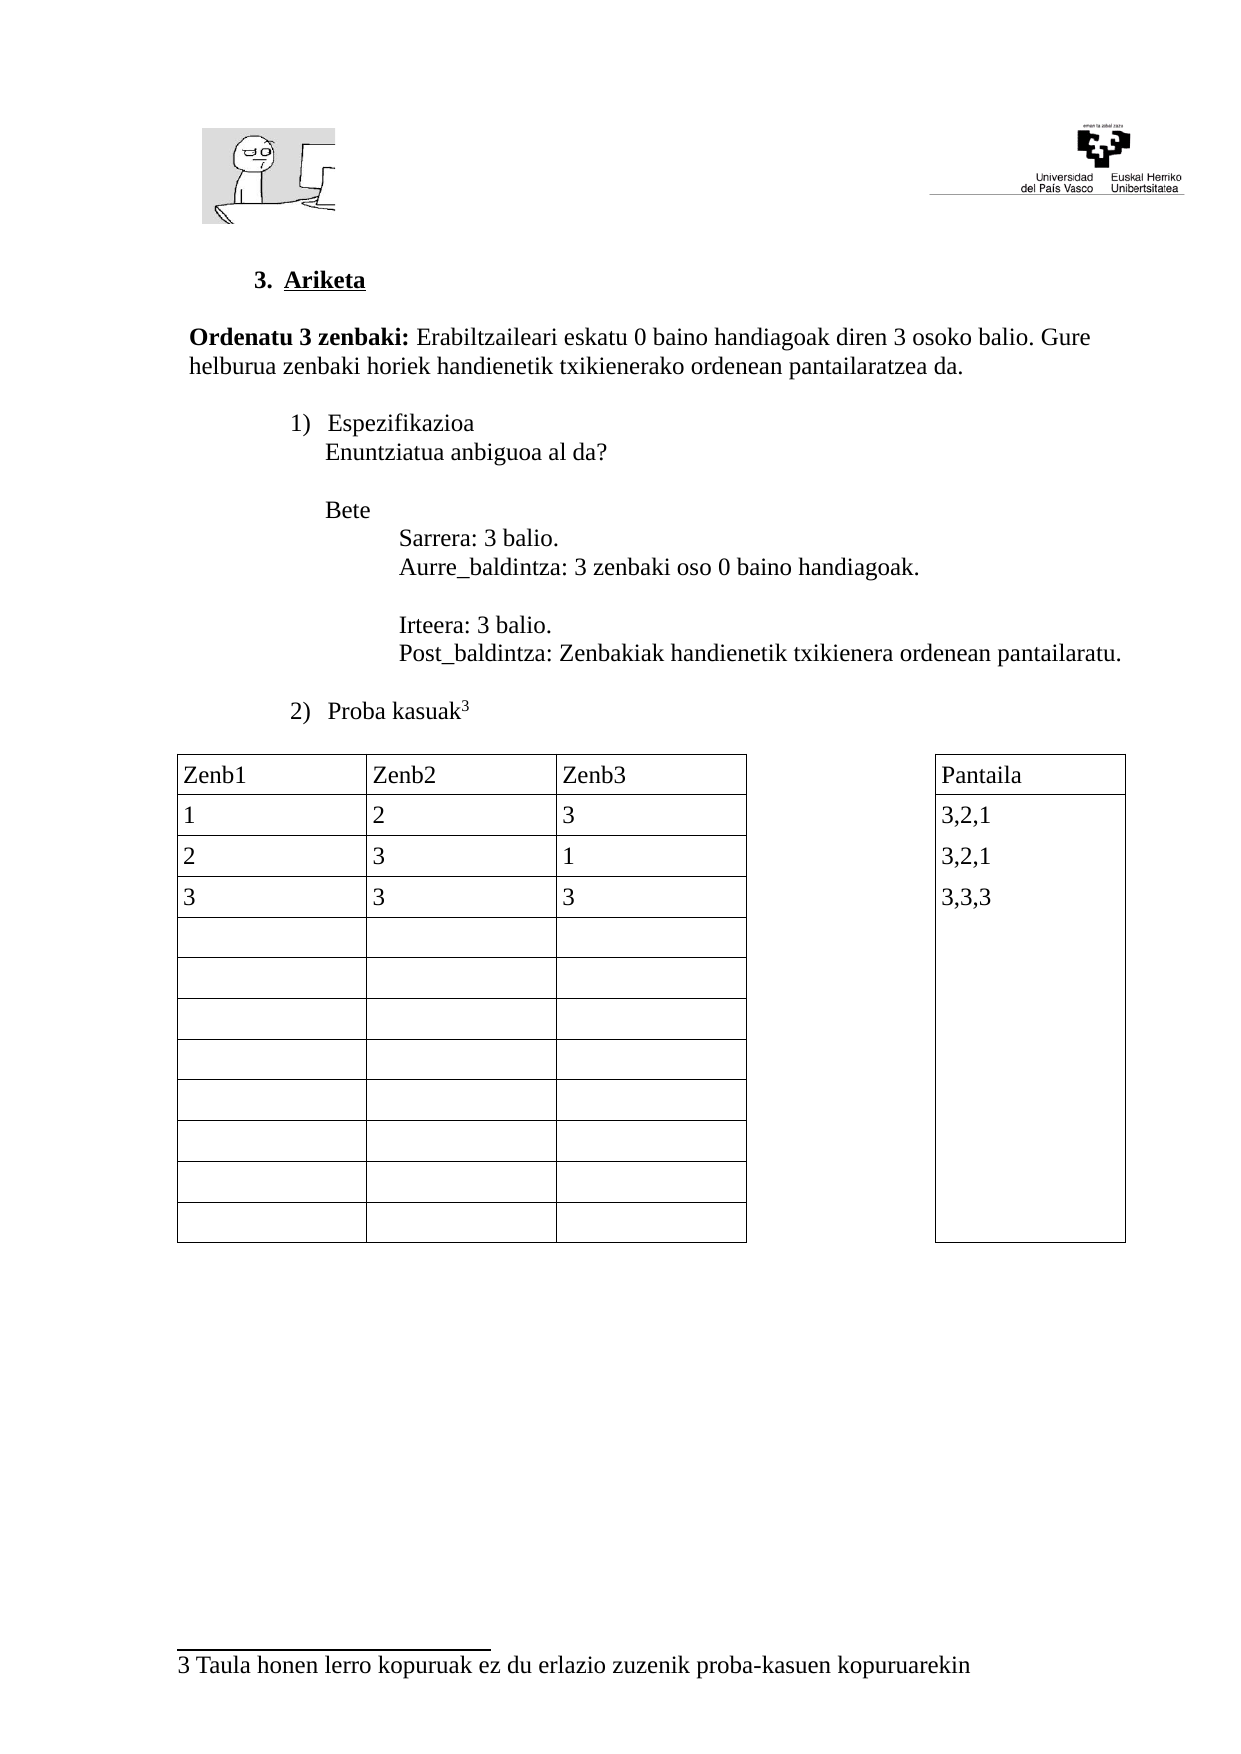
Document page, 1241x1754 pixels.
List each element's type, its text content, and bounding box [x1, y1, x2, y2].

table_cell 2 [367, 795, 556, 835]
table_cell [178, 1121, 366, 1161]
table_cell [747, 1120, 935, 1161]
table_cell [178, 1203, 366, 1242]
table_cell [936, 1201, 1125, 1242]
text Sarrera: 3 balio. [325, 523, 1125, 552]
table_cell [178, 1080, 366, 1120]
table_cell [178, 1040, 366, 1079]
table_cell [747, 1201, 935, 1242]
table_cell [557, 1080, 746, 1120]
table_cell [367, 1162, 556, 1201]
table_cell [557, 1203, 746, 1242]
list Taula honen lerro kopuruak ez du erlazio zuzenik proba-kasuen kopuruarekin [177, 1650, 1125, 1679]
table_cell [747, 876, 935, 916]
table_cell [936, 1079, 1125, 1120]
table_header Zenb2 [367, 755, 556, 794]
table_cell [557, 958, 746, 998]
text Irteera: 3 balio. [325, 610, 1125, 638]
table_cell [367, 1040, 556, 1079]
table_cell 1 [557, 836, 746, 876]
table_cell [178, 1162, 366, 1201]
text Aurre_baldintza: 3 zenbaki oso 0 baino handiagoak. [325, 552, 1125, 581]
table_cell [747, 957, 935, 998]
table_cell [747, 794, 935, 835]
table_cell 3 [367, 877, 556, 916]
table_header [747, 754, 935, 794]
table_header Zenb1 [178, 755, 366, 794]
table_cell [367, 958, 556, 998]
table_cell 1 [178, 795, 366, 835]
table_cell 3 [557, 877, 746, 916]
text Ordenatu 3 zenbaki: Erabiltzaileari eskatu 0 baino handiagoak diren 3 osoko balio. Gure helburua zenbaki horiek handienetik txikienerako ordenean pantailaratzea da. [189, 322, 1125, 380]
table_cell 3,2,1 [936, 835, 1125, 876]
table_cell [367, 1080, 556, 1120]
table_cell [747, 998, 935, 1038]
table_cell [936, 998, 1125, 1038]
table_header Zenb3 [557, 755, 746, 794]
table_cell [557, 1121, 746, 1161]
table_cell [557, 999, 746, 1038]
table_cell [747, 835, 935, 876]
table_cell [936, 916, 1125, 957]
table_cell 3 [557, 795, 746, 835]
table_cell [936, 1039, 1125, 1079]
table_cell [936, 1120, 1125, 1161]
table_cell [367, 918, 556, 957]
table_cell [747, 1039, 935, 1079]
table_cell 2 [178, 836, 366, 876]
text Enuntziatua anbiguoa al da? [325, 437, 1125, 466]
table_cell [557, 1162, 746, 1201]
table_cell [936, 1161, 1125, 1201]
text Post_baldintza: Zenbakiak handienetik txikienera ordenean pantailaratu. [325, 638, 1125, 667]
list Espezifikazioa [290, 408, 1125, 437]
table_cell [557, 918, 746, 957]
table_cell [367, 1121, 556, 1161]
table_cell [557, 1040, 746, 1079]
table_cell 3 [178, 877, 366, 916]
table_header Pantaila [936, 755, 1125, 794]
table_cell [367, 1203, 556, 1242]
list Ariketa [254, 265, 1125, 293]
table_cell [747, 1079, 935, 1120]
table_cell [747, 1161, 935, 1201]
list Proba kasuak [290, 696, 1125, 725]
text Bete [325, 495, 1125, 523]
table_cell [936, 957, 1125, 998]
table_cell [367, 999, 556, 1038]
table_cell [178, 958, 366, 998]
table_cell [178, 999, 366, 1038]
table_cell 3 [367, 836, 556, 876]
table_cell 3,2,1 [936, 795, 1125, 835]
table_cell 3,3,3 [936, 876, 1125, 916]
table_cell [747, 916, 935, 957]
table_cell [178, 918, 366, 957]
